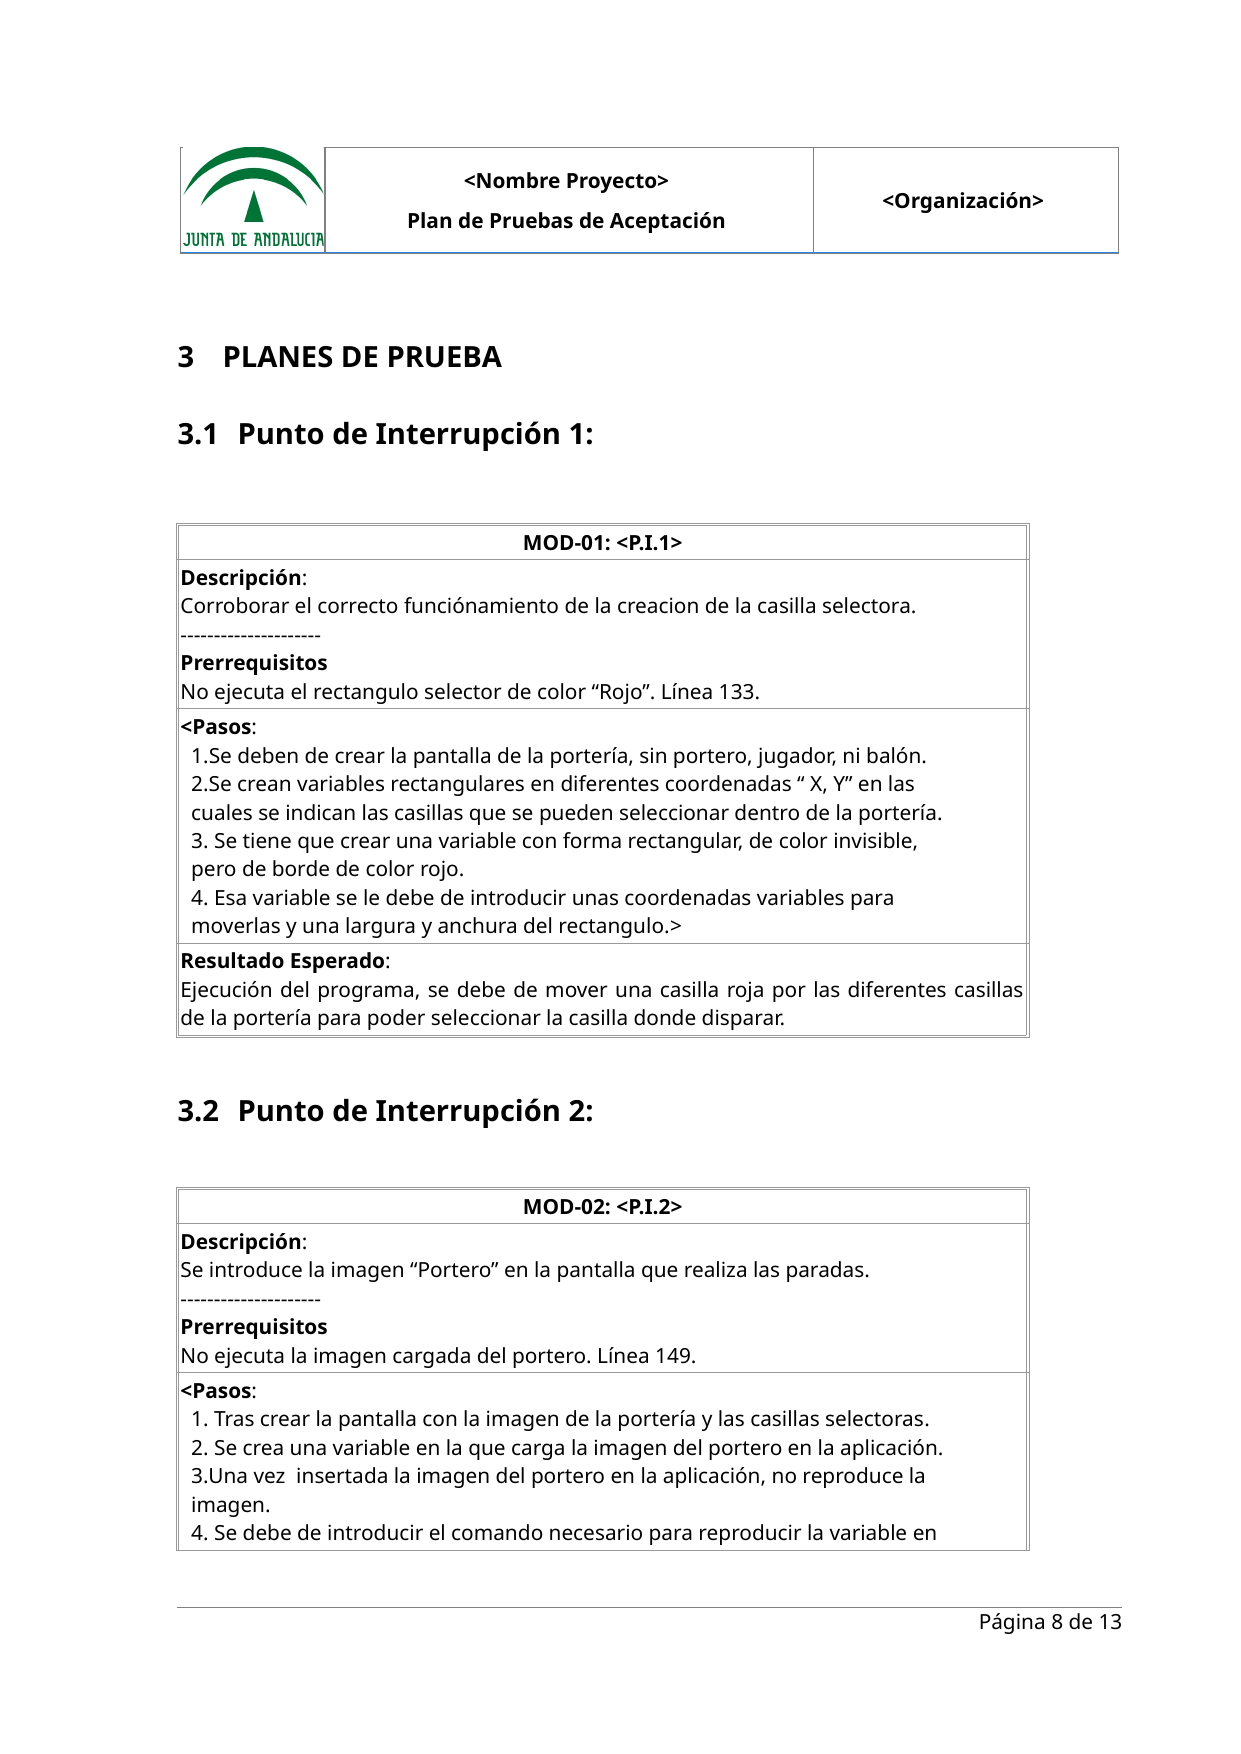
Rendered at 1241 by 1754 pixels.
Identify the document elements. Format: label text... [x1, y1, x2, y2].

table_header MOD-02: <P.I.2> [179, 1190, 1026, 1223]
table_cell Descripción: Se introduce la imagen “Portero” en la pantalla que realiza las paradas. --------------------- Prerrequisitos No ejecuta la imagen cargada del portero. Línea 149. [179, 1224, 1026, 1372]
table_cell <Pasos: 1. Tras crear la pantalla con la imagen de la portería y las casillas selectoras. 2. Se crea una variable en la que carga la imagen del portero en la aplicación. 3.Una vez insertada la imagen del portero en la aplicación, no reproduce la imagen. 4. Se debe de introducir el comando necesario para reproducir la variable en [179, 1373, 1026, 1550]
table_cell Resultado Esperado: Ejecución del programa, se debe de mover una casilla roja por las diferentes casillas de la portería para poder seleccionar la casilla donde disparar. [179, 944, 1026, 1035]
picture [183, 147, 324, 246]
table_cell <Pasos: 1.Se deben de crear la pantalla de la portería, sin portero, jugador, ni balón. 2.Se crean variables rectangulares en diferentes coordenadas “ X, Y” en las cuales se indican las casillas que se pueden seleccionar dentro de la portería. 3. Se tiene que crear una variable con forma rectangular, de color invisible, pero de borde de color rojo. 4. Esa variable se le debe de introducir unas coordenadas variables para moverlas y una largura y anchura del rectangulo.> [179, 709, 1026, 943]
subtitle Punto de Interrupción 1: [177, 414, 1122, 453]
table_cell Descripción: Corroborar el correcto funciónamiento de la creacion de la casilla selectora. --------------------- Prerrequisitos No ejecuta el rectangulo selector de color “Rojo”. Línea 133. [179, 560, 1026, 708]
subtitle Punto de Interrupción 2: [177, 1091, 1122, 1130]
subtitle PLANES DE PRUEBA [177, 336, 1122, 376]
table_header MOD-01: <P.I.1> [179, 526, 1026, 559]
